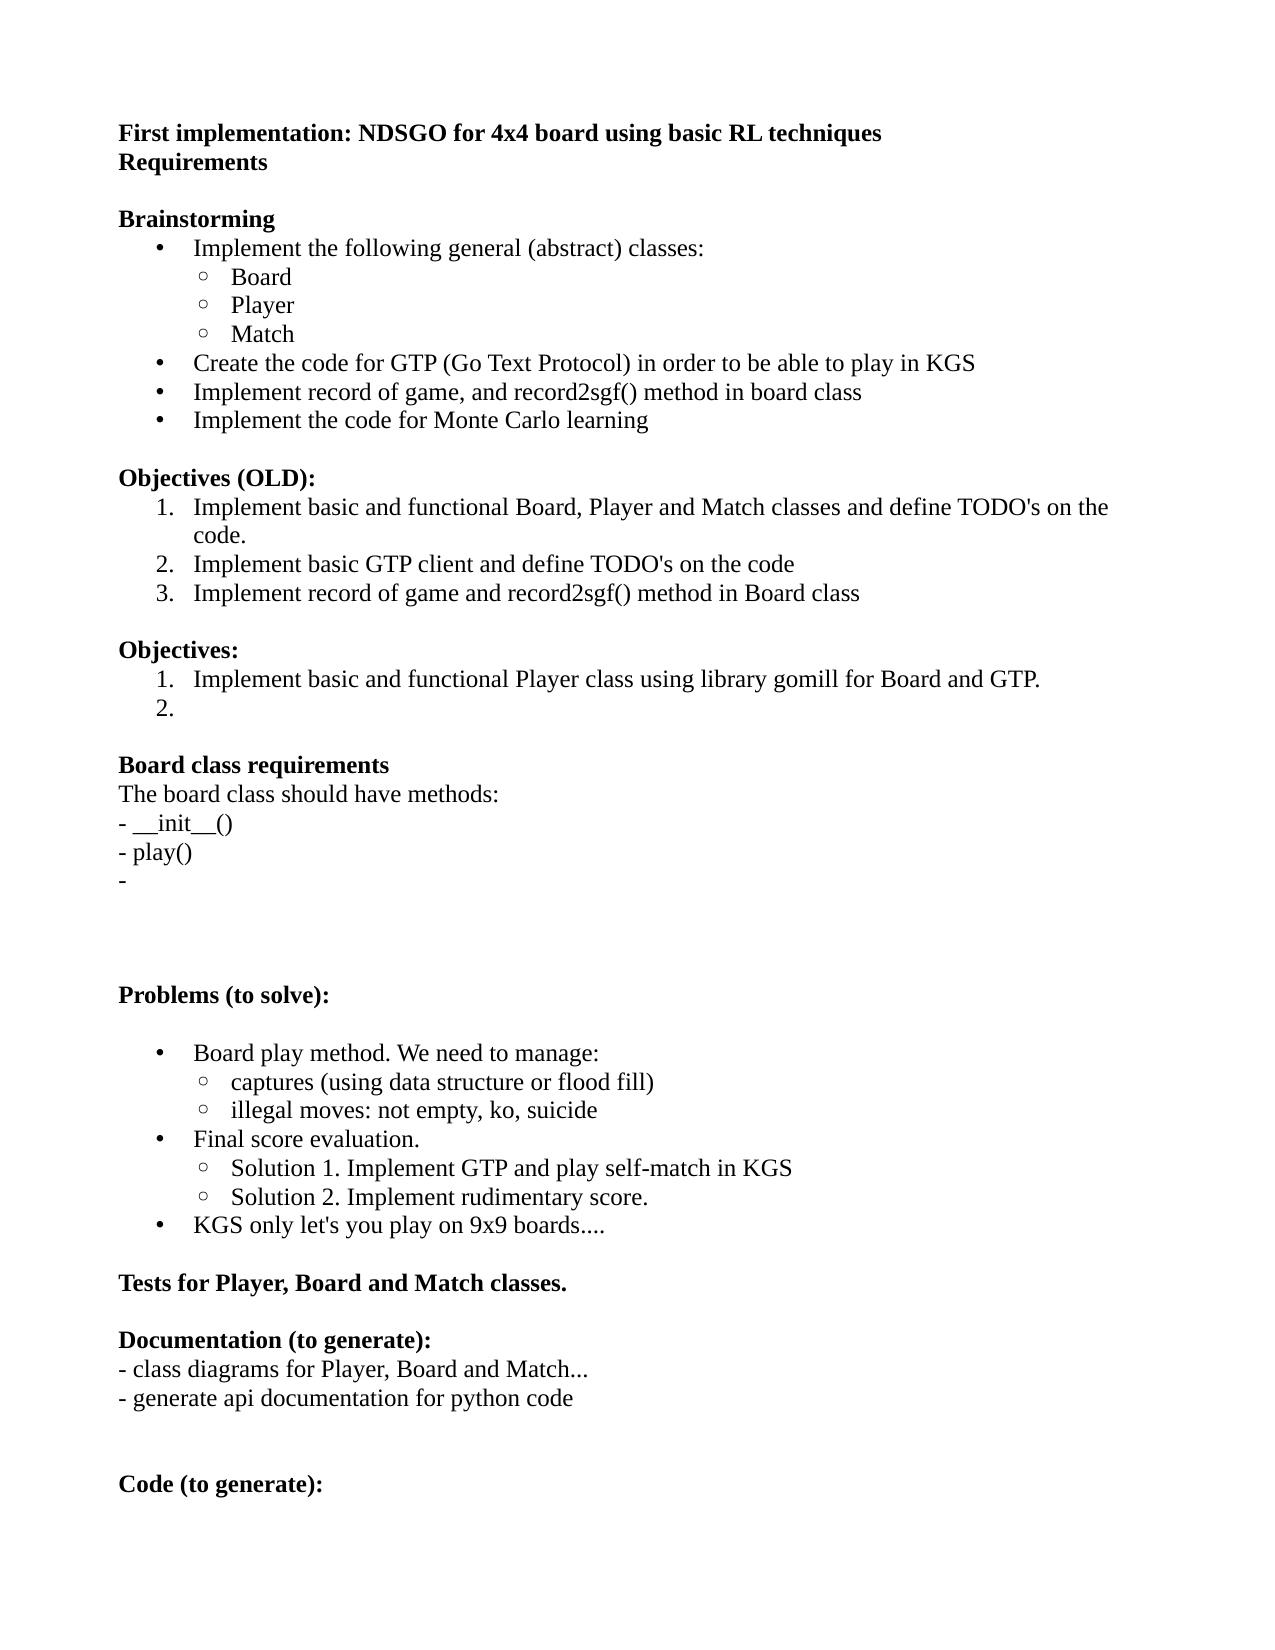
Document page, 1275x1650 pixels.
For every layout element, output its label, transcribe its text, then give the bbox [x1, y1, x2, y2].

text Problems (to solve): [118, 981, 1157, 1009]
list Create the code for GTP (Go Text Protocol) in order to be able to play in KGS [156, 348, 1157, 377]
list Solution 1. Implement GTP and play self-match in KGS [193, 1153, 1157, 1182]
list Player [193, 291, 1157, 319]
list illegal moves: not empty, ko, suicide [193, 1096, 1157, 1124]
list Final score evaluation. [156, 1124, 1157, 1153]
text - [118, 866, 1157, 894]
list KGS only let's you play on 9x9 boards.... [156, 1211, 1157, 1239]
list captures (using data structure or flood fill) [193, 1067, 1157, 1096]
text Requirements [118, 147, 1157, 176]
list Implement record of game and record2sgf() method in Board class [156, 578, 1157, 607]
text Code (to generate): [118, 1469, 1157, 1498]
text The board class should have methods: [118, 779, 1157, 808]
list Board [193, 262, 1157, 291]
text - __init__() [118, 808, 1157, 837]
text Tests for Player, Board and Match classes. [118, 1268, 1157, 1297]
list Implement the following general (abstract) classes: [156, 233, 1157, 262]
list Solution 2. Implement rudimentary score. [193, 1182, 1157, 1211]
text - generate api documentation for python code [118, 1383, 1157, 1412]
list Implement the code for Monte Carlo learning [156, 406, 1157, 434]
text First implementation: NDSGO for 4x4 board using basic RL techniques [118, 118, 1157, 147]
list Match [193, 319, 1157, 348]
list Implement record of game, and record2sgf() method in board class [156, 377, 1157, 406]
text - class diagrams for Player, Board and Match... [118, 1354, 1157, 1383]
text Brainstorming [118, 204, 1157, 233]
text Board class requirements [118, 751, 1157, 779]
list Implement basic GTP client and define TODO's on the code [156, 549, 1157, 578]
text Documentation (to generate): [118, 1326, 1157, 1354]
list Board play method. We need to manage: [156, 1038, 1157, 1067]
list Implement basic and functional Board, Player and Match classes and define TODO's on the code. [156, 492, 1157, 549]
text Objectives: [118, 636, 1157, 664]
text Objectives (OLD): [118, 463, 1157, 492]
text - play() [118, 837, 1157, 866]
list Implement basic and functional Player class using library gomill for Board and GTP. [156, 664, 1157, 693]
